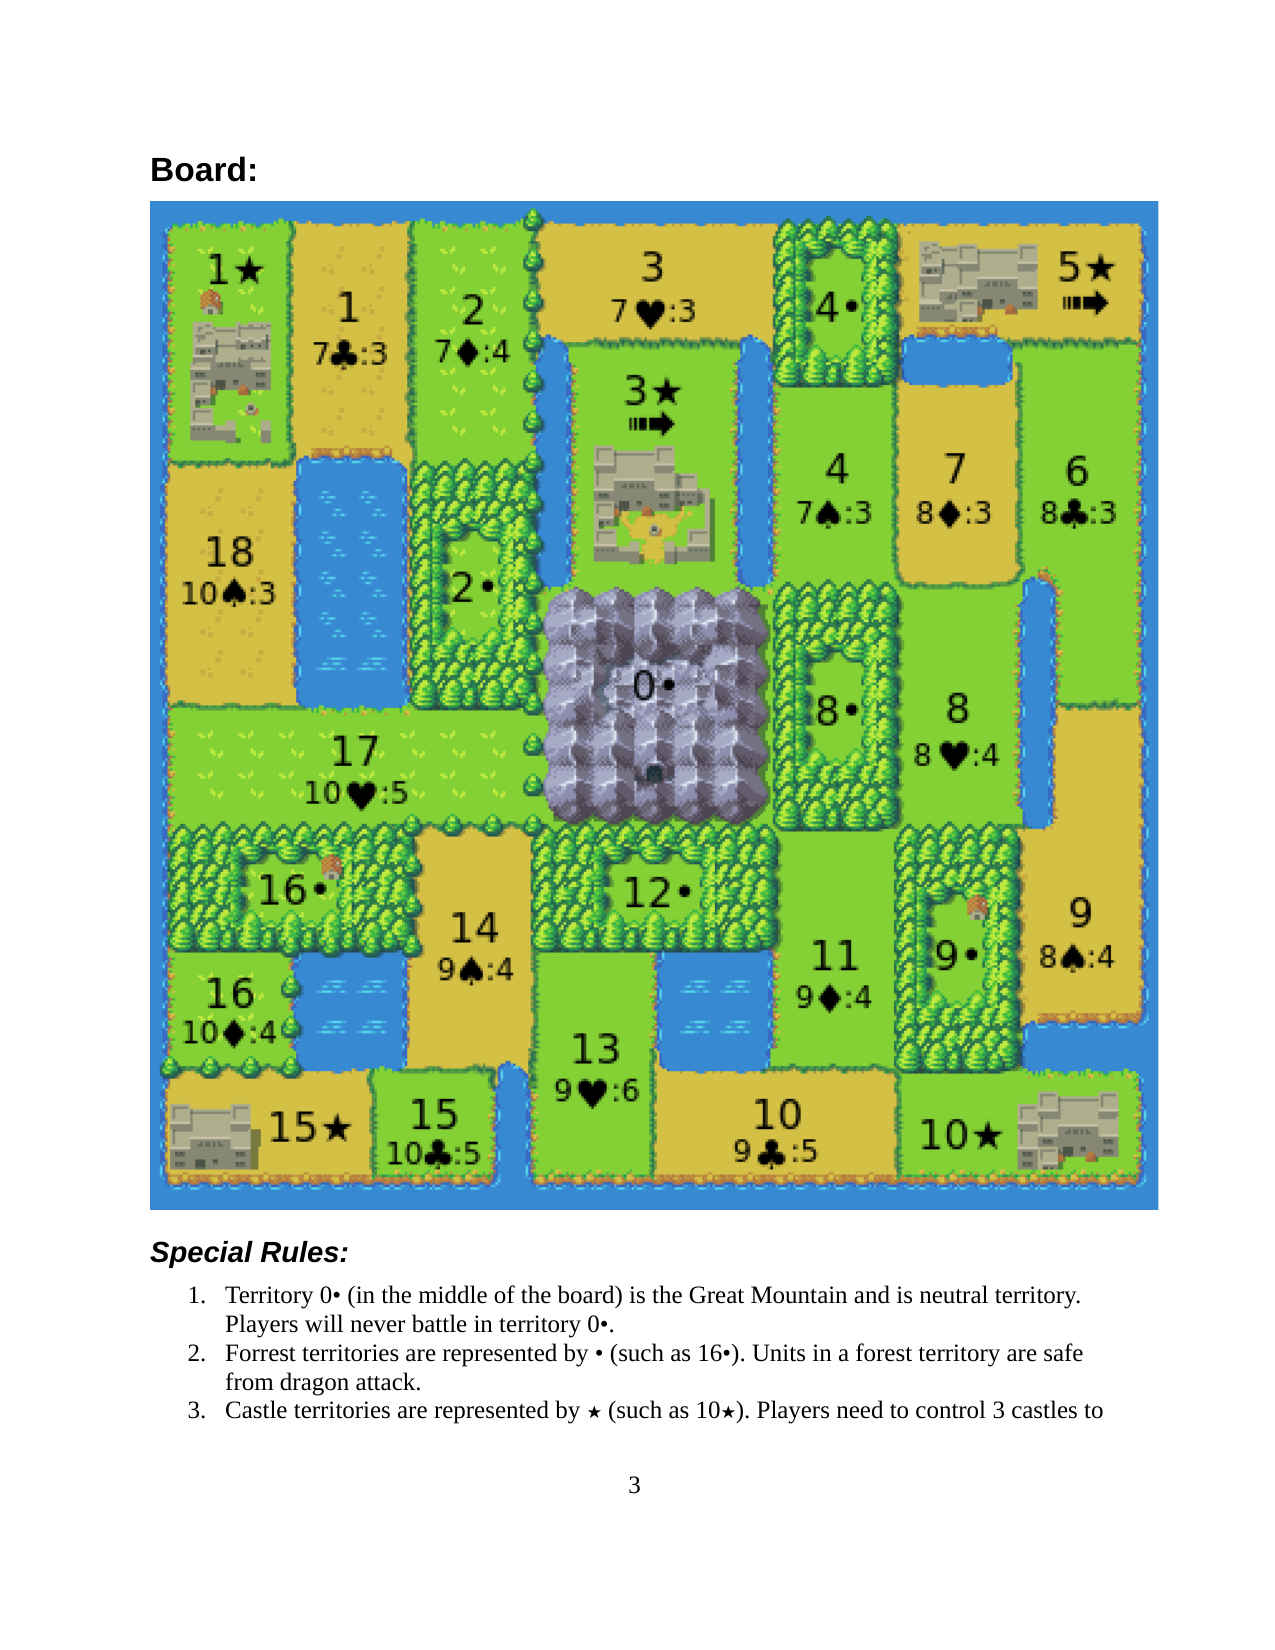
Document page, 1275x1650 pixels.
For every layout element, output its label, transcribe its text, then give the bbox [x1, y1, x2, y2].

list Forrest territories are represented by • (such as 16•). Units in a forest territory are safe from dragon attack. [187, 1338, 1125, 1396]
subtitle Board: [150, 150, 1125, 189]
list Territory 0• (in the middle of the board) is the Great Mountain and is neutral territory. Players will never battle in territory 0•. [187, 1281, 1125, 1338]
subtitle Special Rules: [150, 1234, 1125, 1268]
picture [150, 201, 1159, 1210]
list Castle territories are represented by ★ (such as 10★). Players need to control 3 castles to [187, 1396, 1125, 1424]
